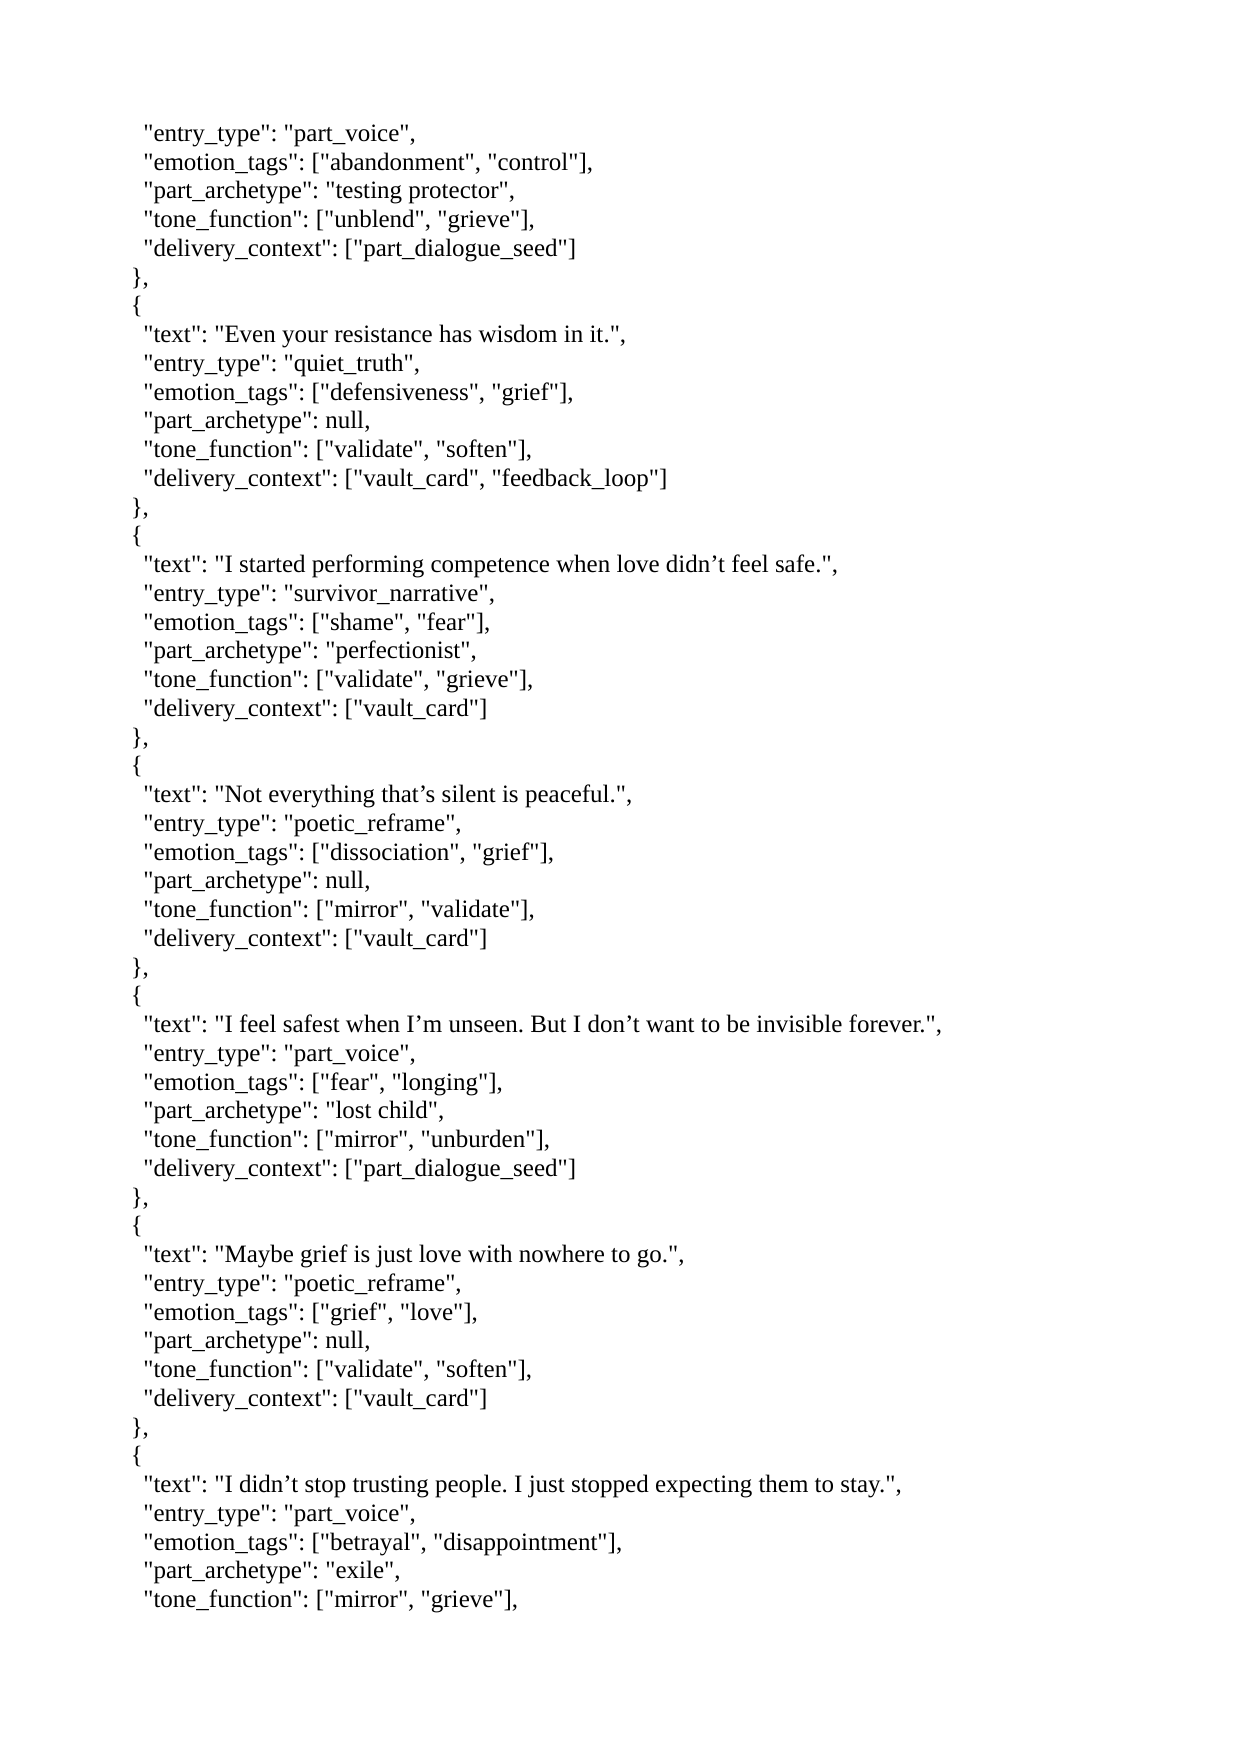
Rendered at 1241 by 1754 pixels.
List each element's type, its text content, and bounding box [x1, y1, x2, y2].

text { [118, 1211, 1122, 1239]
text "emotion_tags": ["betrayal", "disappointment"], [118, 1527, 1122, 1556]
text { [118, 1441, 1122, 1469]
text "delivery_context": ["vault_card"] [118, 923, 1122, 952]
text "emotion_tags": ["defensiveness", "grief"], [118, 377, 1122, 406]
text "text": "Even your resistance has wisdom in it.", [118, 319, 1122, 348]
text { [118, 291, 1122, 319]
text { [118, 981, 1122, 1009]
text "delivery_context": ["part_dialogue_seed"] [118, 1153, 1122, 1182]
text "entry_type": "part_voice", [118, 118, 1122, 147]
text "text": "I didn’t stop trusting people. I just stopped expecting them to stay.", [118, 1469, 1122, 1498]
text "tone_function": ["mirror", "unburden"], [118, 1124, 1122, 1153]
text "delivery_context": ["part_dialogue_seed"] [118, 233, 1122, 262]
text "entry_type": "part_voice", [118, 1498, 1122, 1527]
text "part_archetype": null, [118, 1326, 1122, 1354]
text { [118, 751, 1122, 779]
text "tone_function": ["unblend", "grieve"], [118, 204, 1122, 233]
text "part_archetype": "perfectionist", [118, 636, 1122, 664]
text "tone_function": ["mirror", "grieve"], [118, 1584, 1122, 1613]
text "emotion_tags": ["fear", "longing"], [118, 1067, 1122, 1096]
text }, [118, 952, 1122, 981]
text "tone_function": ["mirror", "validate"], [118, 894, 1122, 923]
text "text": "I feel safest when I’m unseen. But I don’t want to be invisible forever.", [118, 1009, 1122, 1038]
text "text": "Maybe grief is just love with nowhere to go.", [118, 1239, 1122, 1268]
text "part_archetype": "testing protector", [118, 176, 1122, 204]
text "entry_type": "poetic_reframe", [118, 1268, 1122, 1297]
text "part_archetype": null, [118, 866, 1122, 894]
text "entry_type": "part_voice", [118, 1038, 1122, 1067]
text "emotion_tags": ["shame", "fear"], [118, 607, 1122, 636]
text "text": "I started performing competence when love didn’t feel safe.", [118, 549, 1122, 578]
text }, [118, 1412, 1122, 1441]
text "tone_function": ["validate", "soften"], [118, 434, 1122, 463]
text "part_archetype": null, [118, 406, 1122, 434]
text "text": "Not everything that’s silent is peaceful.", [118, 779, 1122, 808]
text "entry_type": "survivor_narrative", [118, 578, 1122, 607]
text "entry_type": "poetic_reframe", [118, 808, 1122, 837]
text }, [118, 262, 1122, 291]
text }, [118, 722, 1122, 751]
text "emotion_tags": ["grief", "love"], [118, 1297, 1122, 1326]
text "part_archetype": "exile", [118, 1556, 1122, 1584]
text "delivery_context": ["vault_card"] [118, 1383, 1122, 1412]
text }, [118, 492, 1122, 521]
text }, [118, 1182, 1122, 1211]
text "emotion_tags": ["abandonment", "control"], [118, 147, 1122, 176]
text "part_archetype": "lost child", [118, 1096, 1122, 1124]
text "tone_function": ["validate", "soften"], [118, 1354, 1122, 1383]
text "delivery_context": ["vault_card"] [118, 693, 1122, 722]
text "entry_type": "quiet_truth", [118, 348, 1122, 377]
text "delivery_context": ["vault_card", "feedback_loop"] [118, 463, 1122, 492]
text "emotion_tags": ["dissociation", "grief"], [118, 837, 1122, 866]
text "tone_function": ["validate", "grieve"], [118, 664, 1122, 693]
text { [118, 521, 1122, 549]
